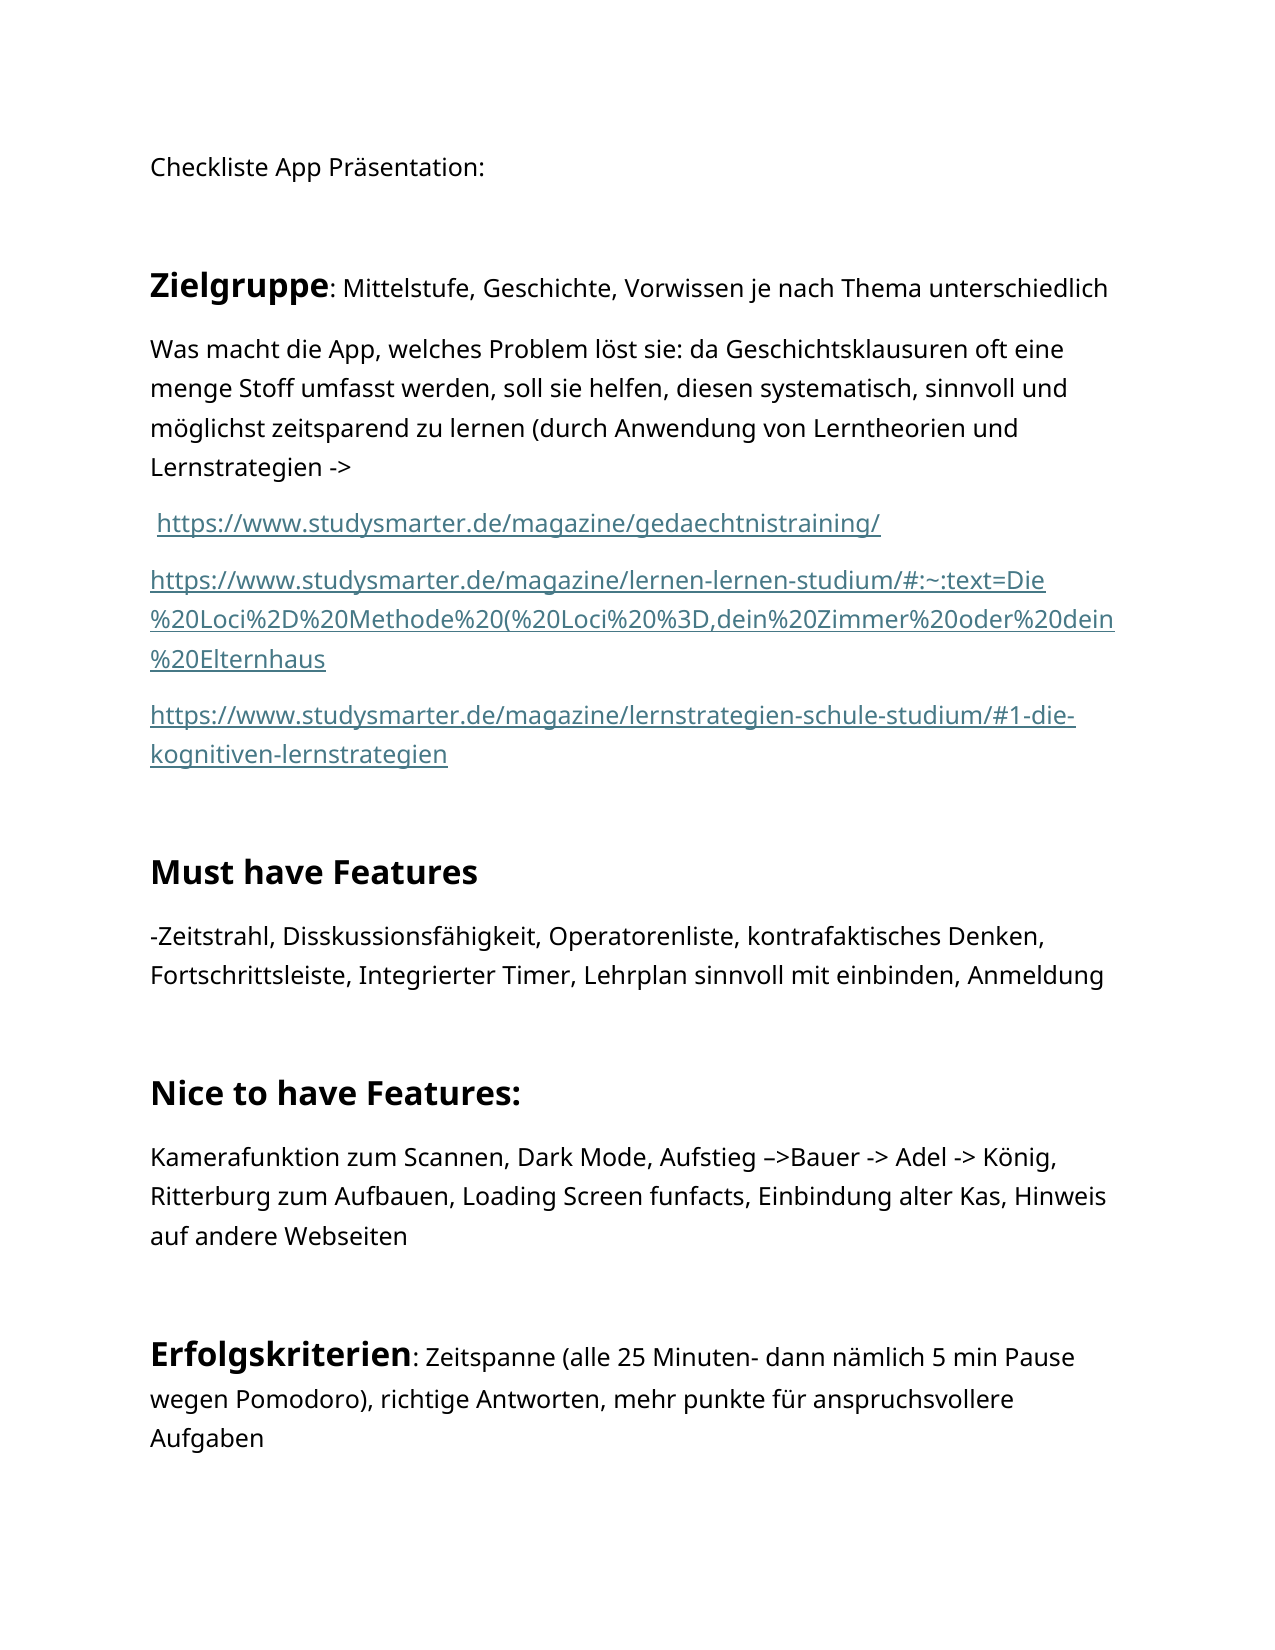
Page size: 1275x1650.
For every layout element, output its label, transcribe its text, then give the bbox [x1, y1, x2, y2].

text Erfolgskriterien: Zeitspanne (alle 25 Minuten- dann nämlich 5 min Pause wegen Pomodoro), richtige Antworten, mehr punkte für anspruchsvollere Aufgaben [150, 1331, 1125, 1455]
text Nice to have Features: [150, 1070, 1125, 1116]
text https://www.studysmarter.de/magazine/gedaechtnistraining/ [150, 506, 1125, 540]
text Zielgruppe: Mittelstufe, Geschichte, Vorwissen je nach Thema unterschiedlich [150, 262, 1125, 308]
text Kamerafunktion zum Scannen, Dark Mode, Aufstieg –>Bauer -> Adel -> König, Ritterburg zum Aufbauen, Loading Screen funfacts, Einbindung alter Kas, Hinweis auf andere Webseiten [150, 1139, 1125, 1252]
text https://www.studysmarter.de/magazine/lernstrategien-schule-studium/#1-die-kognitiven-lernstrategien [150, 697, 1125, 771]
text Was macht die App, welches Problem löst sie: da Geschichtsklausuren oft eine menge Stoff umfasst werden, soll sie helfen, diesen systematisch, sinnvoll und möglichst zeitsparend zu lernen (durch Anwendung von Lerntheorien und Lernstrategien -> [150, 332, 1125, 484]
text https://www.studysmarter.de/magazine/lernen-lernen-studium/#:~:text=Die%20Loci%2D%20Methode%20(%20Loci%20%3D,dein%20Zimmer%20oder%20dein%20Elternhaus [150, 562, 1125, 675]
text Must have Features [150, 849, 1125, 894]
text Checkliste App Präsentation: [150, 150, 1125, 184]
text -Zeitstrahl, Disskussionsfähigkeit, Operatorenliste, kontrafaktisches Denken, Fortschrittsleiste, Integrierter Timer, Lehrplan sinnvoll mit einbinden, Anmeldung [150, 918, 1125, 992]
